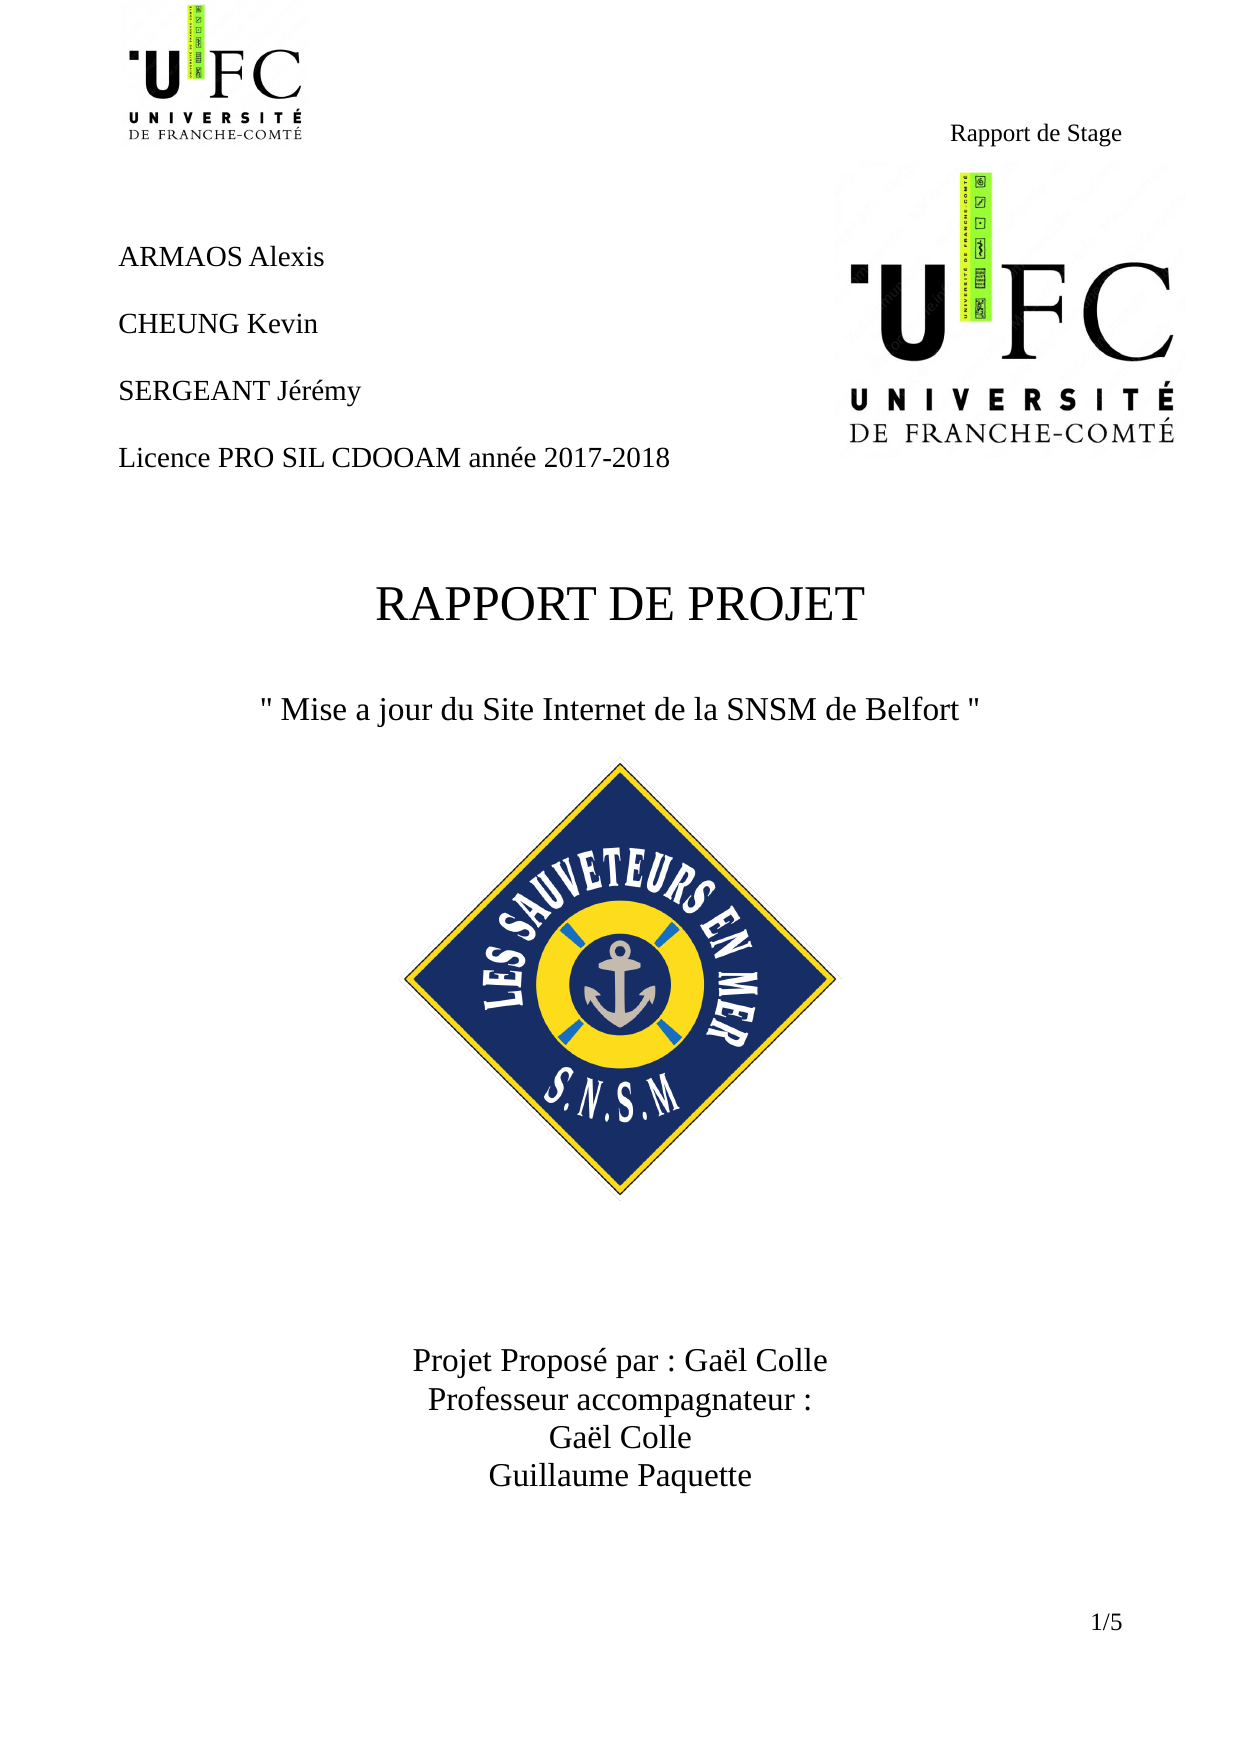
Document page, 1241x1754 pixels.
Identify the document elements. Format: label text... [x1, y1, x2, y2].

text Gaël Colle [118, 1417, 1122, 1456]
text RAPPORT DE PROJET [118, 574, 1122, 632]
text '' Mise a jour du Site Internet de la SNSM de Belfort '' [118, 689, 1122, 727]
text CHEUNG Kevin [118, 306, 835, 339]
text Projet Proposé par : Gaël Colle [118, 1341, 1122, 1379]
text SERGEANT Jérémy [118, 373, 835, 406]
picture [398, 757, 842, 1201]
picture [835, 161, 1186, 458]
picture [121, 0, 308, 147]
text ARMAOS Alexis [118, 239, 835, 272]
text Licence PRO SIL CDOOAM année 2017-2018 [118, 440, 1122, 473]
text Professeur accompagnateur : [118, 1379, 1122, 1417]
text Guillaume Paquette [118, 1456, 1122, 1494]
